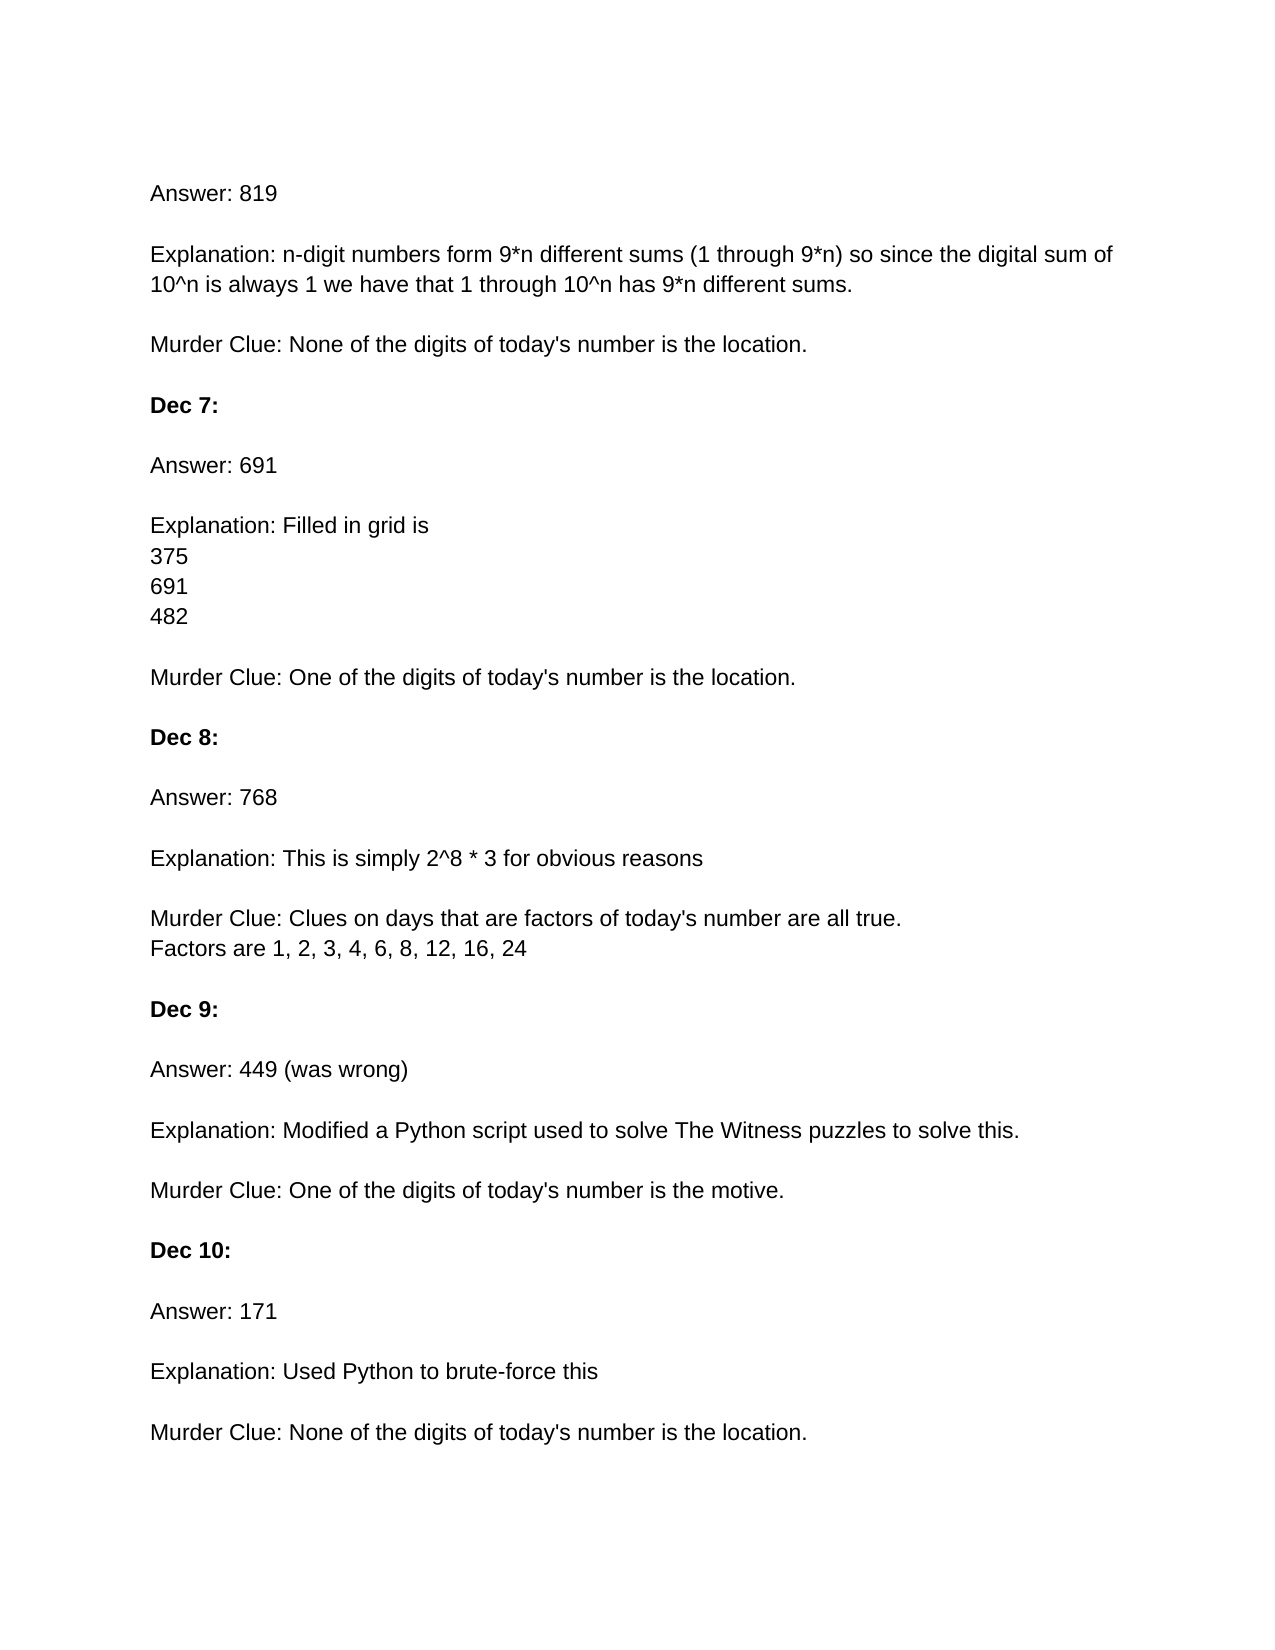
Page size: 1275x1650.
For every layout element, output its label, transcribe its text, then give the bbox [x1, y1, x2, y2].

text Dec 8: [150, 724, 1125, 750]
text 691 [150, 573, 1125, 599]
text Answer: 768 [150, 784, 1125, 811]
text Answer: 691 [150, 452, 1125, 478]
text Dec 7: [150, 392, 1125, 418]
text Dec 9: [150, 996, 1125, 1022]
text Murder Clue: Clues on days that are factors of today's number are all true. [150, 905, 1125, 932]
text Dec 10: [150, 1237, 1125, 1264]
text Answer: 171 [150, 1298, 1125, 1324]
text Explanation: n-digit numbers form 9*n different sums (1 through 9*n) so since the digital sum of 10^n is always 1 we have that 1 through 10^n has 9*n different sums. [150, 241, 1125, 297]
text Explanation: Modified a Python script used to solve The Witness puzzles to solve this. [150, 1117, 1125, 1143]
text Murder Clue: None of the digits of today's number is the location. [150, 1419, 1125, 1445]
text Explanation: Filled in grid is [150, 512, 1125, 539]
text Murder Clue: One of the digits of today's number is the location. [150, 663, 1125, 690]
text Explanation: Used Python to brute-force this [150, 1358, 1125, 1385]
text Answer: 449 (was wrong) [150, 1056, 1125, 1083]
text 482 [150, 603, 1125, 629]
text Answer: 819 [150, 180, 1125, 207]
text 375 [150, 543, 1125, 569]
text Murder Clue: One of the digits of today's number is the motive. [150, 1177, 1125, 1203]
text Factors are 1, 2, 3, 4, 6, 8, 12, 16, 24 [150, 935, 1125, 962]
text Murder Clue: None of the digits of today's number is the location. [150, 331, 1125, 358]
text Explanation: This is simply 2^8 * 3 for obvious reasons [150, 845, 1125, 871]
